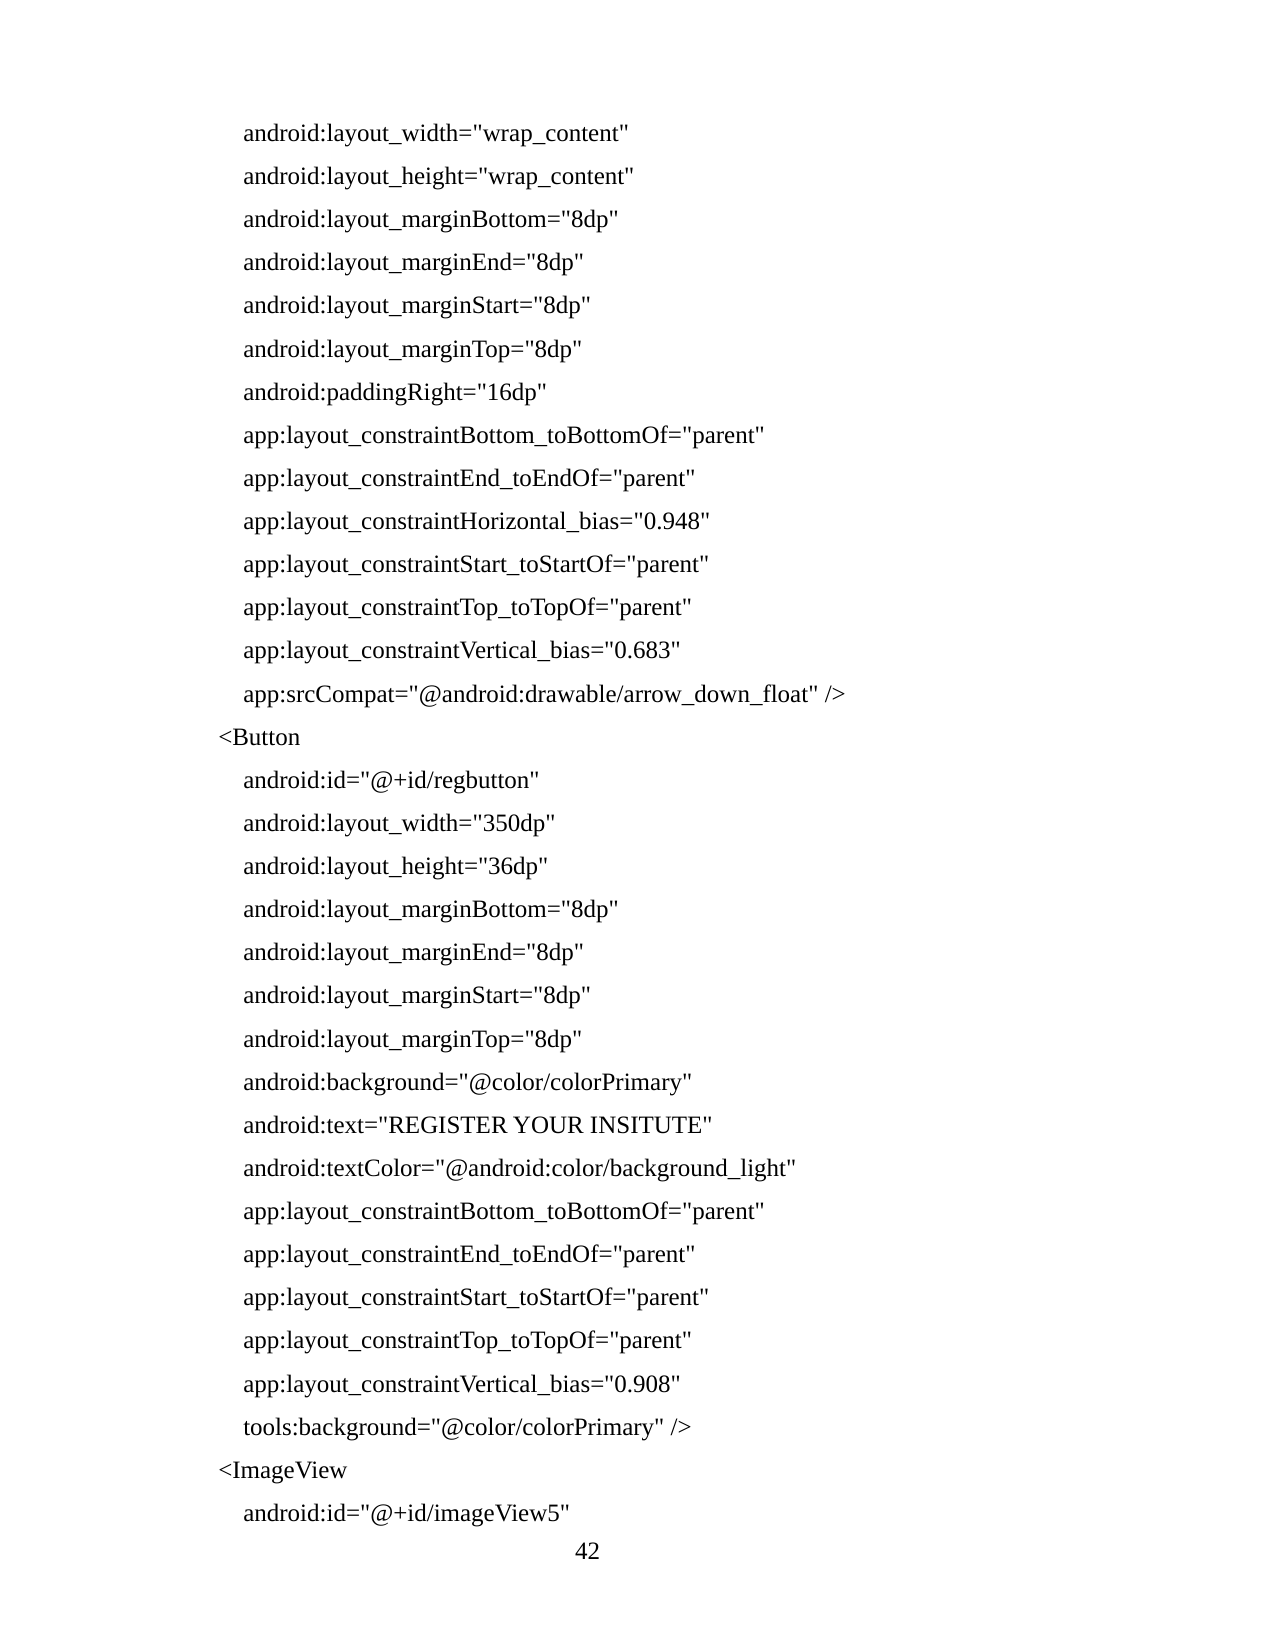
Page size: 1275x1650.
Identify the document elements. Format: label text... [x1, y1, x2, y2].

text <ImageView [193, 1455, 1157, 1484]
text app:layout_constraintBottom_toBottomOf="parent" [193, 1196, 1157, 1225]
text app:layout_constraintBottom_toBottomOf="parent" [193, 420, 1157, 449]
text app:layout_constraintTop_toTopOf="parent" [193, 592, 1157, 621]
text app:layout_constraintStart_toStartOf="parent" [193, 1282, 1157, 1311]
text android:layout_marginStart="8dp" [193, 981, 1157, 1009]
text android:id="@+id/regbutton" [193, 765, 1157, 794]
text android:layout_marginBottom="8dp" [193, 204, 1157, 233]
text android:background="@color/colorPrimary" [193, 1067, 1157, 1096]
text app:layout_constraintEnd_toEndOf="parent" [193, 463, 1157, 492]
text android:paddingRight="16dp" [193, 377, 1157, 406]
text android:layout_marginEnd="8dp" [193, 247, 1157, 276]
text app:layout_constraintVertical_bias="0.908" [193, 1369, 1157, 1397]
text app:layout_constraintStart_toStartOf="parent" [193, 549, 1157, 578]
text android:layout_marginStart="8dp" [193, 291, 1157, 319]
text android:layout_marginBottom="8dp" [193, 894, 1157, 923]
text <Button [193, 722, 1157, 751]
text app:layout_constraintHorizontal_bias="0.948" [193, 506, 1157, 535]
text android:layout_width="350dp" [193, 808, 1157, 837]
text app:srcCompat="@android:drawable/arrow_down_float" /> [193, 679, 1157, 707]
text app:layout_constraintTop_toTopOf="parent" [193, 1326, 1157, 1354]
text android:layout_marginTop="8dp" [193, 334, 1157, 362]
text android:layout_marginTop="8dp" [193, 1024, 1157, 1052]
text android:layout_height="wrap_content" [193, 161, 1157, 190]
text app:layout_constraintEnd_toEndOf="parent" [193, 1239, 1157, 1268]
text android:layout_width="wrap_content" [193, 118, 1157, 147]
text android:text="REGISTER YOUR INSITUTE" [193, 1110, 1157, 1139]
text android:layout_marginEnd="8dp" [193, 937, 1157, 966]
text android:id="@+id/imageView5" [193, 1498, 1157, 1527]
text android:layout_height="36dp" [193, 851, 1157, 880]
text tools:background="@color/colorPrimary" /> [193, 1412, 1157, 1441]
text app:layout_constraintVertical_bias="0.683" [193, 636, 1157, 664]
text android:textColor="@android:color/background_light" [193, 1153, 1157, 1182]
